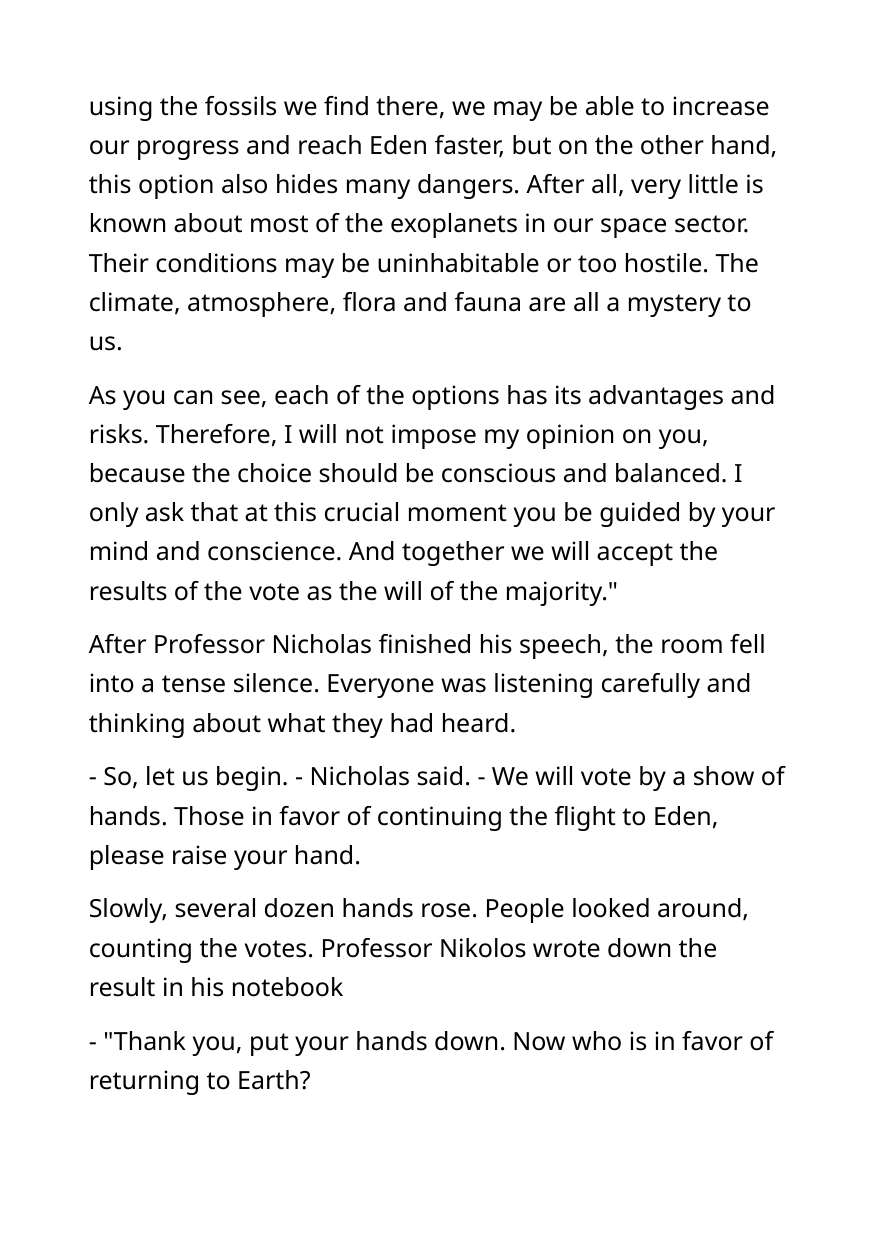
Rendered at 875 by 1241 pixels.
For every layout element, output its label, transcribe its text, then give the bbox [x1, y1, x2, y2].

text - So, let us begin. - Nicholas said. - We will vote by a show of hands. Those in favor of continuing the flight to Eden, please raise your hand. [88, 759, 786, 871]
text using the fossils we find there, we may be able to increase our progress and reach Eden faster, but on the other hand, this option also hides many dangers. After all, very little is known about most of the exoplanets in our space sector. Their conditions may be uninhabitable or too hostile. The climate, atmosphere, flora and fauna are all a mystery to us. [88, 88, 786, 358]
text Slowly, several dozen hands rose. People looked around, counting the votes. Professor Nikolos wrote down the result in his notebook [88, 891, 786, 1003]
text As you can see, each of the options has its advantages and risks. Therefore, I will not impose my opinion on you, because the choice should be conscious and balanced. I only ask that at this crucial moment you be guided by your mind and conscience. And together we will accept the results of the vote as the will of the majority." [88, 377, 786, 607]
text - "Thank you, put your hands down. Now who is in favor of returning to Earth? [88, 1023, 786, 1096]
text After Professor Nicholas finished his speech, the room fell into a tense silence. Everyone was listening carefully and thinking about what they had heard. [88, 627, 786, 739]
